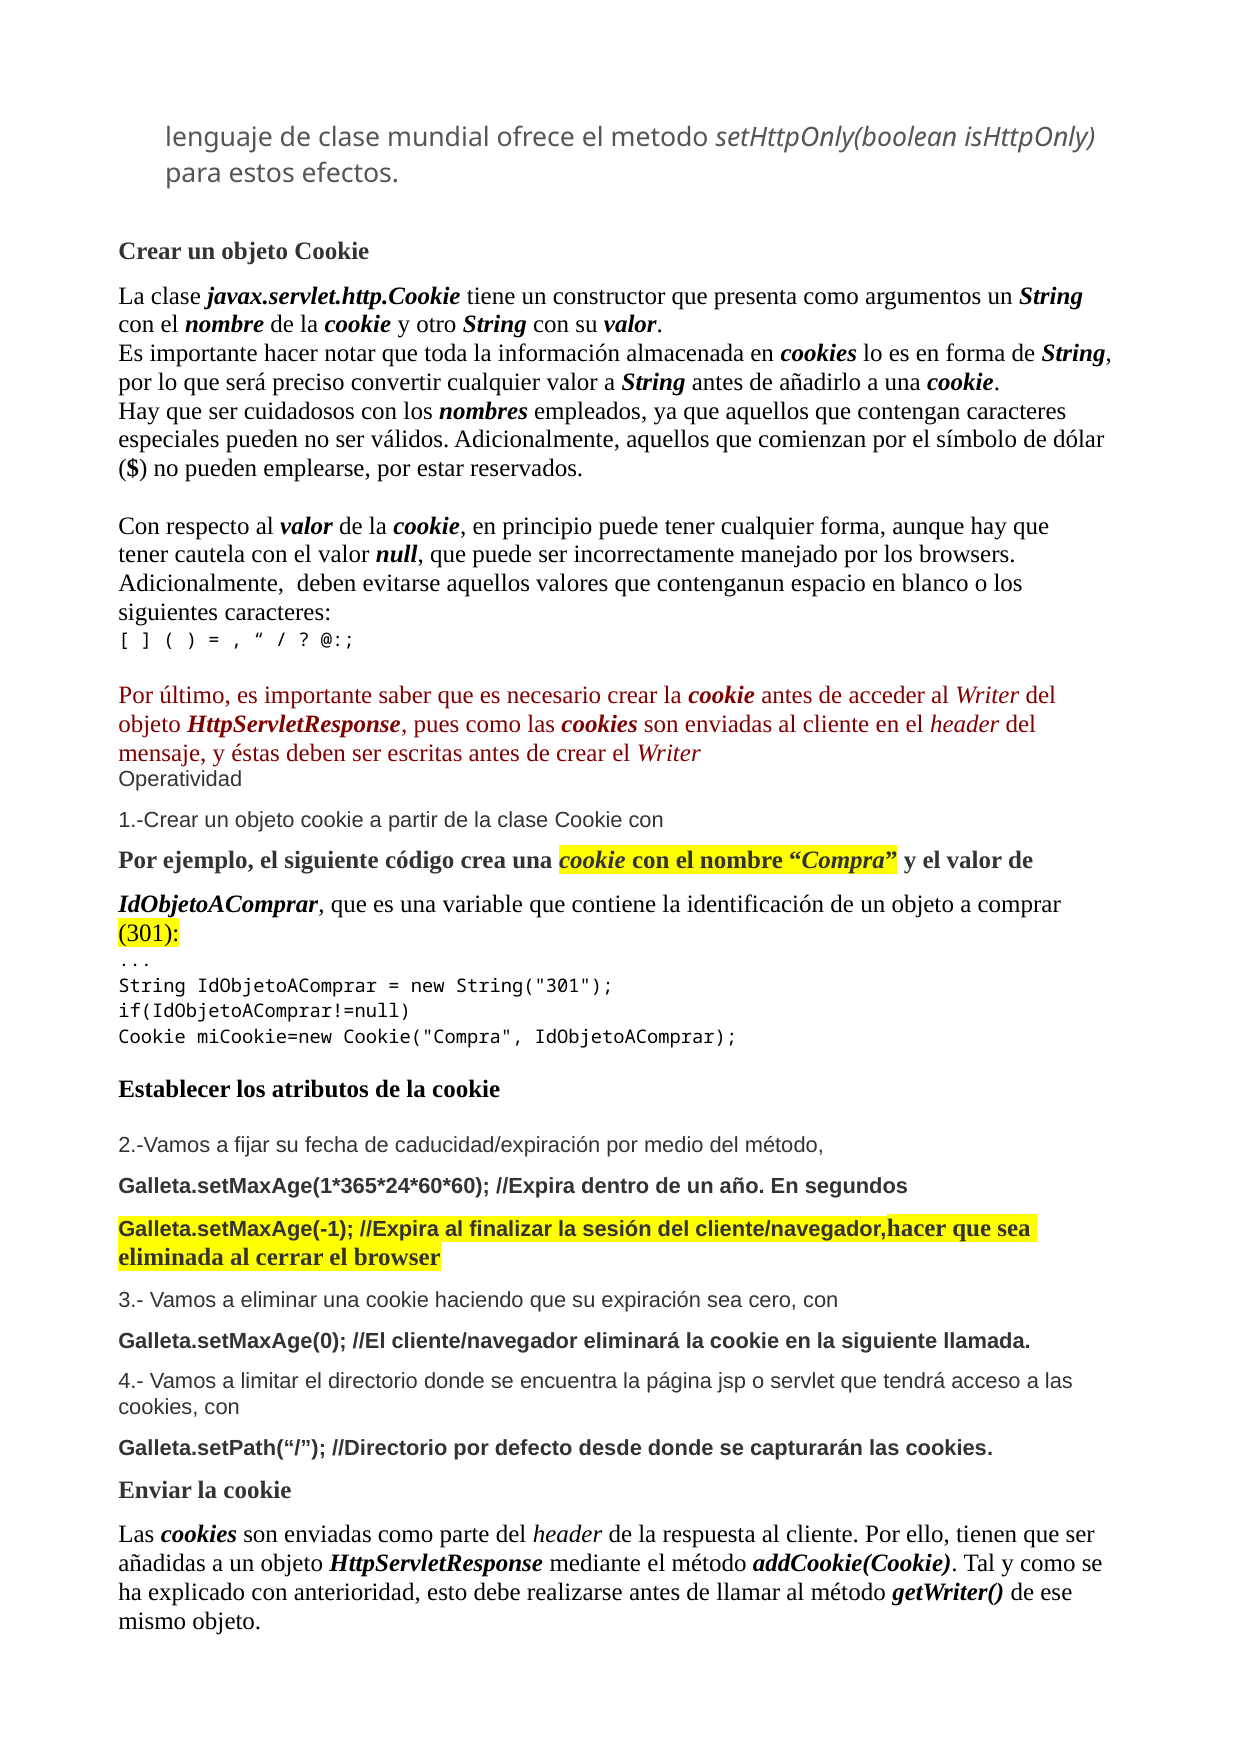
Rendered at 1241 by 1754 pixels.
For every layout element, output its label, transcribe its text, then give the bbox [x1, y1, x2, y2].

text con el nombre de la cookie y otro String con su valor. [118, 309, 1122, 338]
text Adicionalmente, deben evitarse aquellos valores que contenganun espacio en blanco o los siguientes caracteres: [118, 568, 1122, 626]
text La clase javax.servlet.http.Cookie tiene un constructor que presenta como argumentos un String [118, 281, 1122, 309]
text Galleta.setPath(“/”); //Directorio por defecto desde donde se capturarán las cookies. [118, 1434, 1122, 1459]
text 3.- Vamos a eliminar una cookie haciendo que su expiración sea cero, con [118, 1287, 1122, 1312]
text especiales pueden no ser válidos. Adicionalmente, aquellos que comienzan por el símbolo de dólar [118, 424, 1122, 453]
text ha explicado con anterioridad, esto debe realizarse antes de llamar al método getWriter() de ese [118, 1577, 1122, 1606]
text 2.-Vamos a fijar su fecha de caducidad/expiración por medio del método, [118, 1132, 1122, 1157]
text ... [118, 947, 1122, 972]
text 1.-Crear un objeto cookie a partir de la clase Cookie con [118, 807, 1122, 832]
text Operatividad [118, 766, 1122, 792]
text 4.- Vamos a limitar el directorio donde se encuentra la página jsp o servlet que tendrá acceso a las cookies, con [118, 1368, 1122, 1419]
text Por ejemplo, el siguiente código crea una cookie con el nombre “Compra” y el valor de [118, 845, 1122, 874]
text Galleta.setMaxAge(0); //El cliente/navegador eliminará la cookie en la siguiente llamada. [118, 1327, 1122, 1353]
text mensaje, y éstas deben ser escritas antes de crear el Writer [118, 738, 1122, 766]
text Es importante hacer notar que toda la información almacenada en cookies lo es en forma de String, por lo que será preciso convertir cualquier valor a String antes de añadirlo a una cookie. [118, 338, 1122, 396]
text añadidas a un objeto HttpServletResponse mediante el método addCookie(Cookie). Tal y como se [118, 1548, 1122, 1577]
list lenguaje de clase mundial ofrece el metodo setHttpOnly(boolean isHttpOnly) para estos efectos. [118, 118, 1122, 190]
text Galleta.setMaxAge(-1); //Expira al finalizar la sesión del cliente/navegador,hacer que sea eliminada al cerrar el browser [118, 1213, 1122, 1271]
text Establecer los atributos de la cookie [118, 1074, 1122, 1103]
text String IdObjetoAComprar = new String("301"); [118, 972, 1122, 998]
text Con respecto al valor de la cookie, en principio puede tener cualquier forma, aunque hay que [118, 511, 1122, 539]
text Galleta.setMaxAge(1*365*24*60*60); //Expira dentro de un año. En segundos [118, 1173, 1122, 1198]
text Por último, es importante saber que es necesario crear la cookie antes de acceder al Writer del [118, 680, 1122, 709]
text Las cookies son enviadas como parte del header de la respuesta al cliente. Por ello, tienen que ser [118, 1519, 1122, 1548]
text Cookie miCookie=new Cookie("Compra", IdObjetoAComprar); [118, 1023, 1122, 1049]
text Crear un objeto Cookie [118, 236, 1122, 265]
text IdObjetoAComprar, que es una variable que contiene la identificación de un objeto a comprar [118, 889, 1122, 918]
text mismo objeto. [118, 1606, 1122, 1634]
text Enviar la cookie [118, 1475, 1122, 1504]
text (301): [118, 918, 1122, 947]
text if(IdObjetoAComprar!=null) [118, 998, 1122, 1023]
text Hay que ser cuidadosos con los nombres empleados, ya que aquellos que contengan caracteres [118, 396, 1122, 424]
text [ ] ( ) = , “ / ? @:; [118, 626, 1122, 651]
text ($) no pueden emplearse, por estar reservados. [118, 453, 1122, 482]
text objeto HttpServletResponse, pues como las cookies son enviadas al cliente en el header del [118, 709, 1122, 738]
text tener cautela con el valor null, que puede ser incorrectamente manejado por los browsers. [118, 539, 1122, 568]
